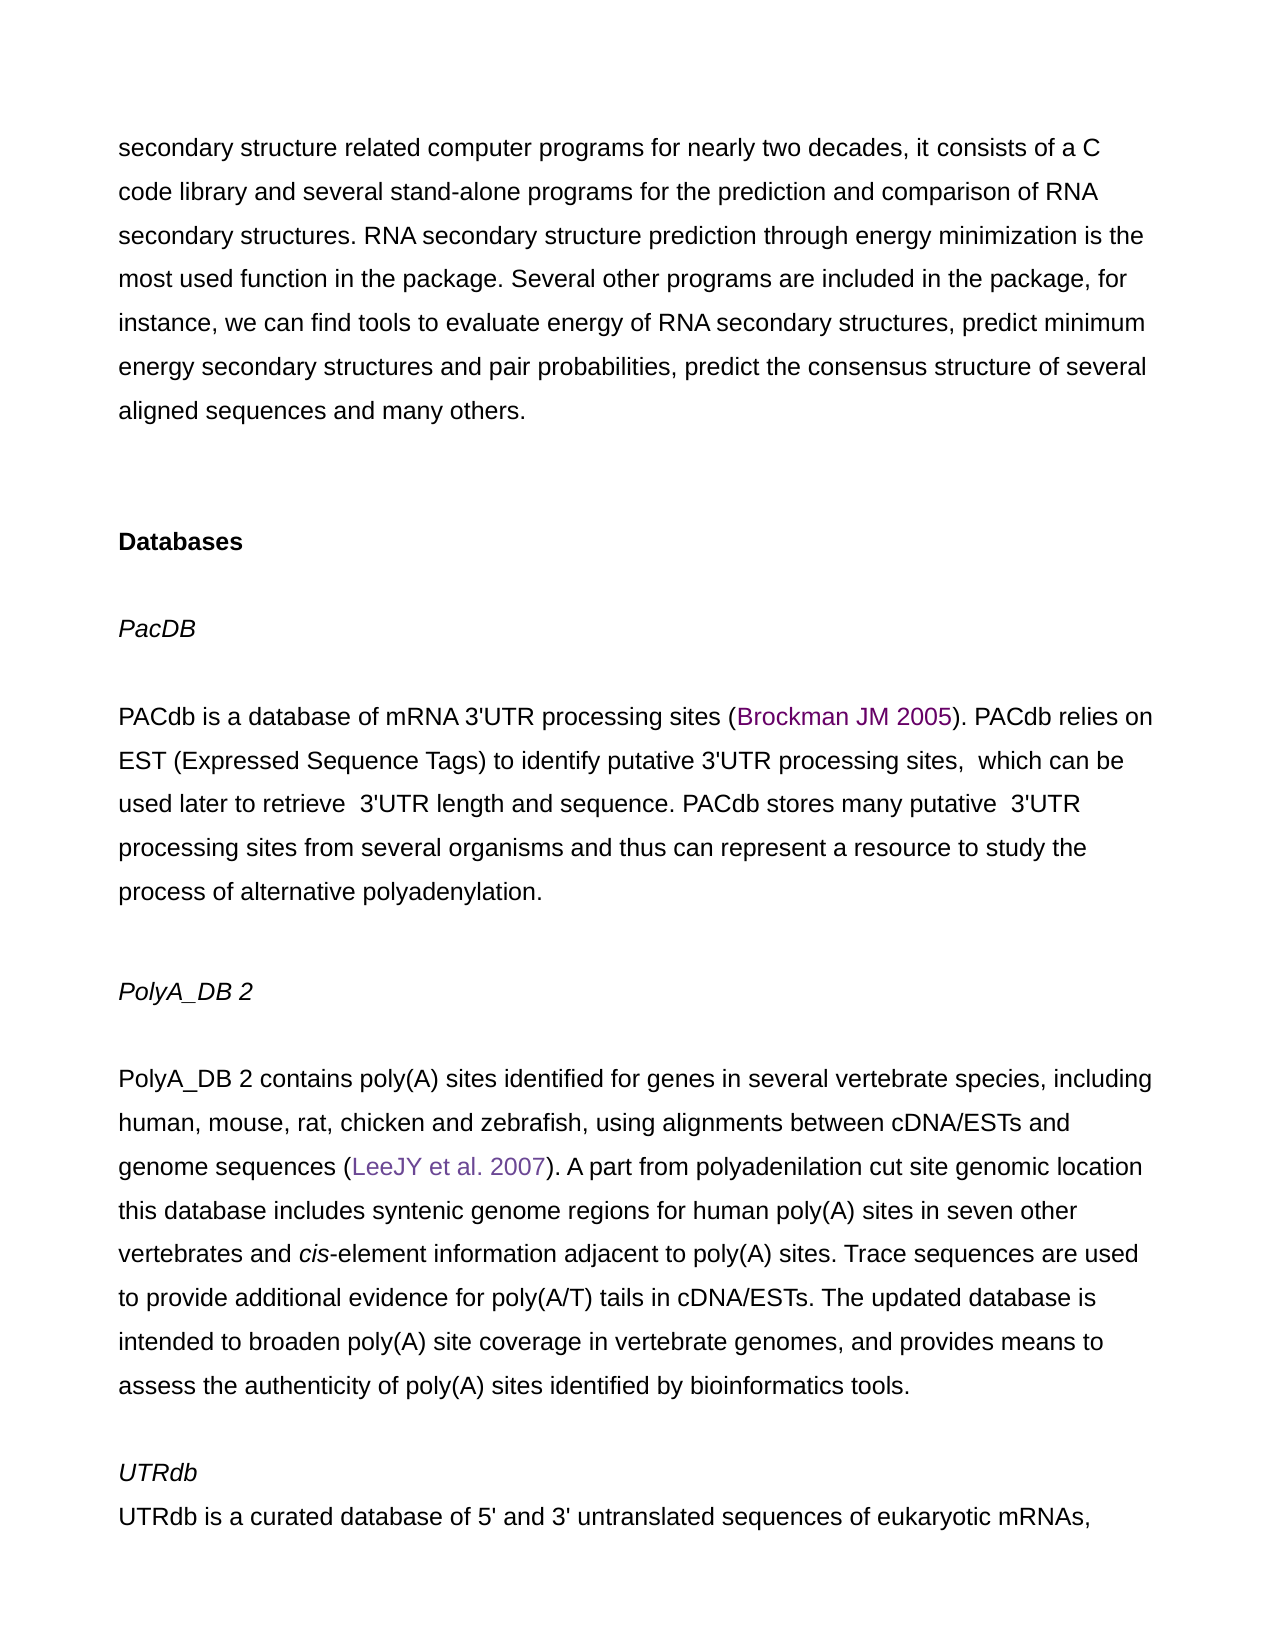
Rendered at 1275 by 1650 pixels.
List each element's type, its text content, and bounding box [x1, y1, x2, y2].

text UTRdb [118, 1443, 1157, 1487]
text PolyA_DB 2 contains poly(A) sites identified for genes in several vertebrate species, including human, mouse, rat, chicken and zebrafish, using alignments between cDNA/ESTs and genome sequences (LeeJY et al. 2007). A part from polyadenilation cut site genomic location this database includes syntenic genome regions for human poly(A) sites in seven other vertebrates and cis-element information adjacent to poly(A) sites. Trace sequences are used to provide additional evidence for poly(A/T) tails in cDNA/ESTs. The updated database is intended to broaden poly(A) site coverage in vertebrate genomes, and provides means to assess the authenticity of poly(A) sites identified by bioinformatics tools. [118, 1049, 1157, 1399]
text PacDB [118, 599, 1157, 643]
text Databases [118, 512, 1157, 556]
text PolyA_DB 2 [118, 962, 1157, 1006]
text UTRdb is a curated database of 5' and 3' untranslated sequences of eukaryotic mRNAs, [118, 1487, 1157, 1531]
text secondary structure related computer programs for nearly two decades, it consists of a C code library and several stand-alone programs for the prediction and comparison of RNA secondary structures. RNA secondary structure prediction through energy minimization is the most used function in the package. Several other programs are included in the package, for instance, we can find tools to evaluate energy of RNA secondary structures, predict minimum energy secondary structures and pair probabilities, predict the consensus structure of several aligned sequences and many others. [118, 118, 1157, 424]
text PACdb is a database of mRNA 3'UTR processing sites (Brockman JM 2005). PACdb relies on EST (Expressed Sequence Tags) to identify putative 3'UTR processing sites, which can be used later to retrieve 3'UTR length and sequence. PACdb stores many putative 3'UTR processing sites from several organisms and thus can represent a resource to study the process of alternative polyadenylation. [118, 687, 1157, 906]
